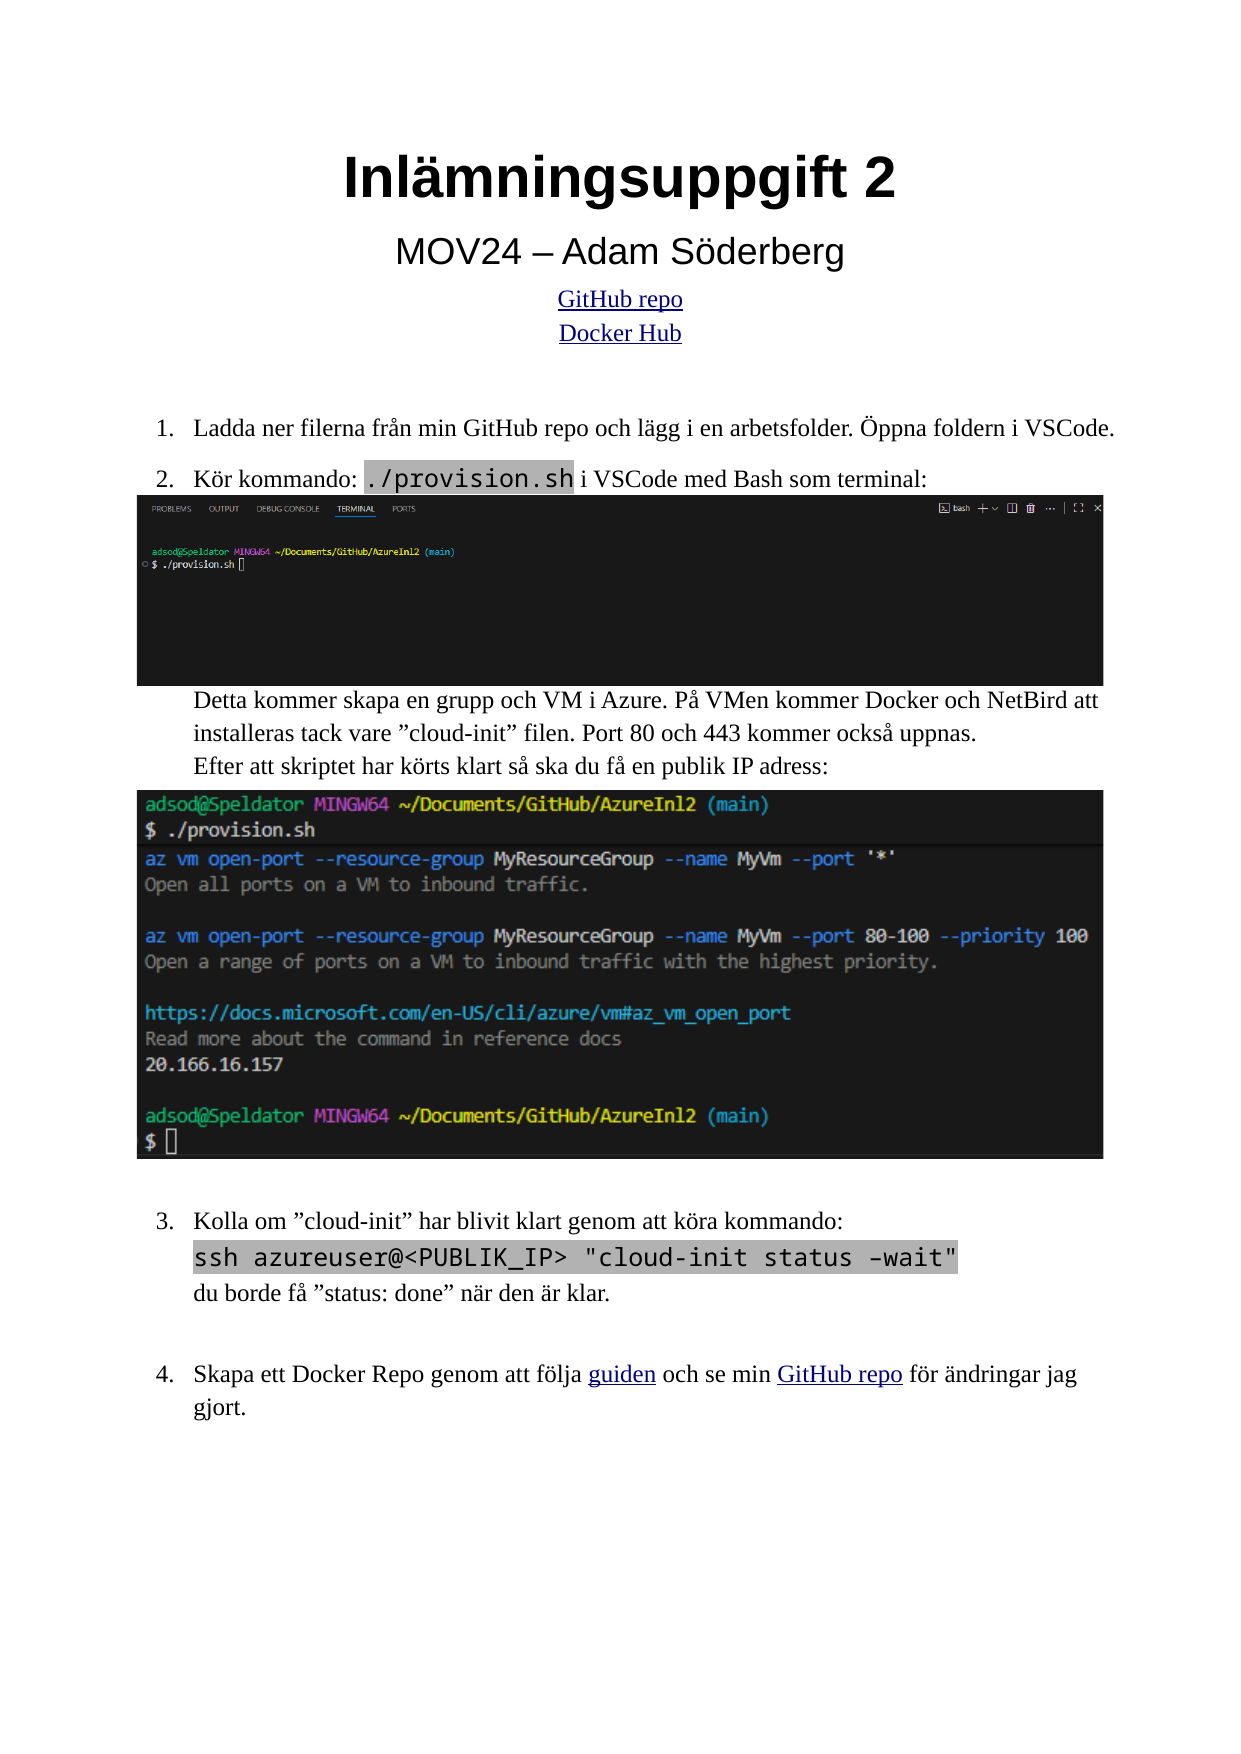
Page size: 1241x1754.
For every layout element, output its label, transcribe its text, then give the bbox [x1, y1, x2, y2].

list Ladda ner filerna från min GitHub repo och lägg i en arbetsfolder. Öppna foldern i VSCode. [156, 413, 1122, 442]
text GitHub repo Docker Hub [118, 284, 1122, 346]
title Inlämningsuppgift 2 [118, 143, 1122, 210]
picture [136, 495, 1104, 686]
list Kolla om ”cloud-init” har blivit klart genom att köra kommando: ssh azureuser@<PUBLIK_IP> "cloud-init status –wait" du borde få ”status: done” när den är klar. [156, 1206, 1122, 1340]
list Kör kommando: ./provision.sh i VSCode med Bash som terminal: Detta kommer skapa en grupp och VM i Azure. På VMen kommer Docker och NetBird att installeras tack vare ”cloud-init” filen. Port 80 och 443 kommer också uppnas. Efter att skriptet har körts klart så ska du få en publik IP adress: [156, 460, 1122, 1187]
picture [136, 790, 1104, 1159]
list Skapa ett Docker Repo genom att följa guiden och se min GitHub repo för ändringar jag gjort. [156, 1359, 1122, 1454]
subtitle MOV24 – Adam Söderberg [118, 229, 1122, 272]
